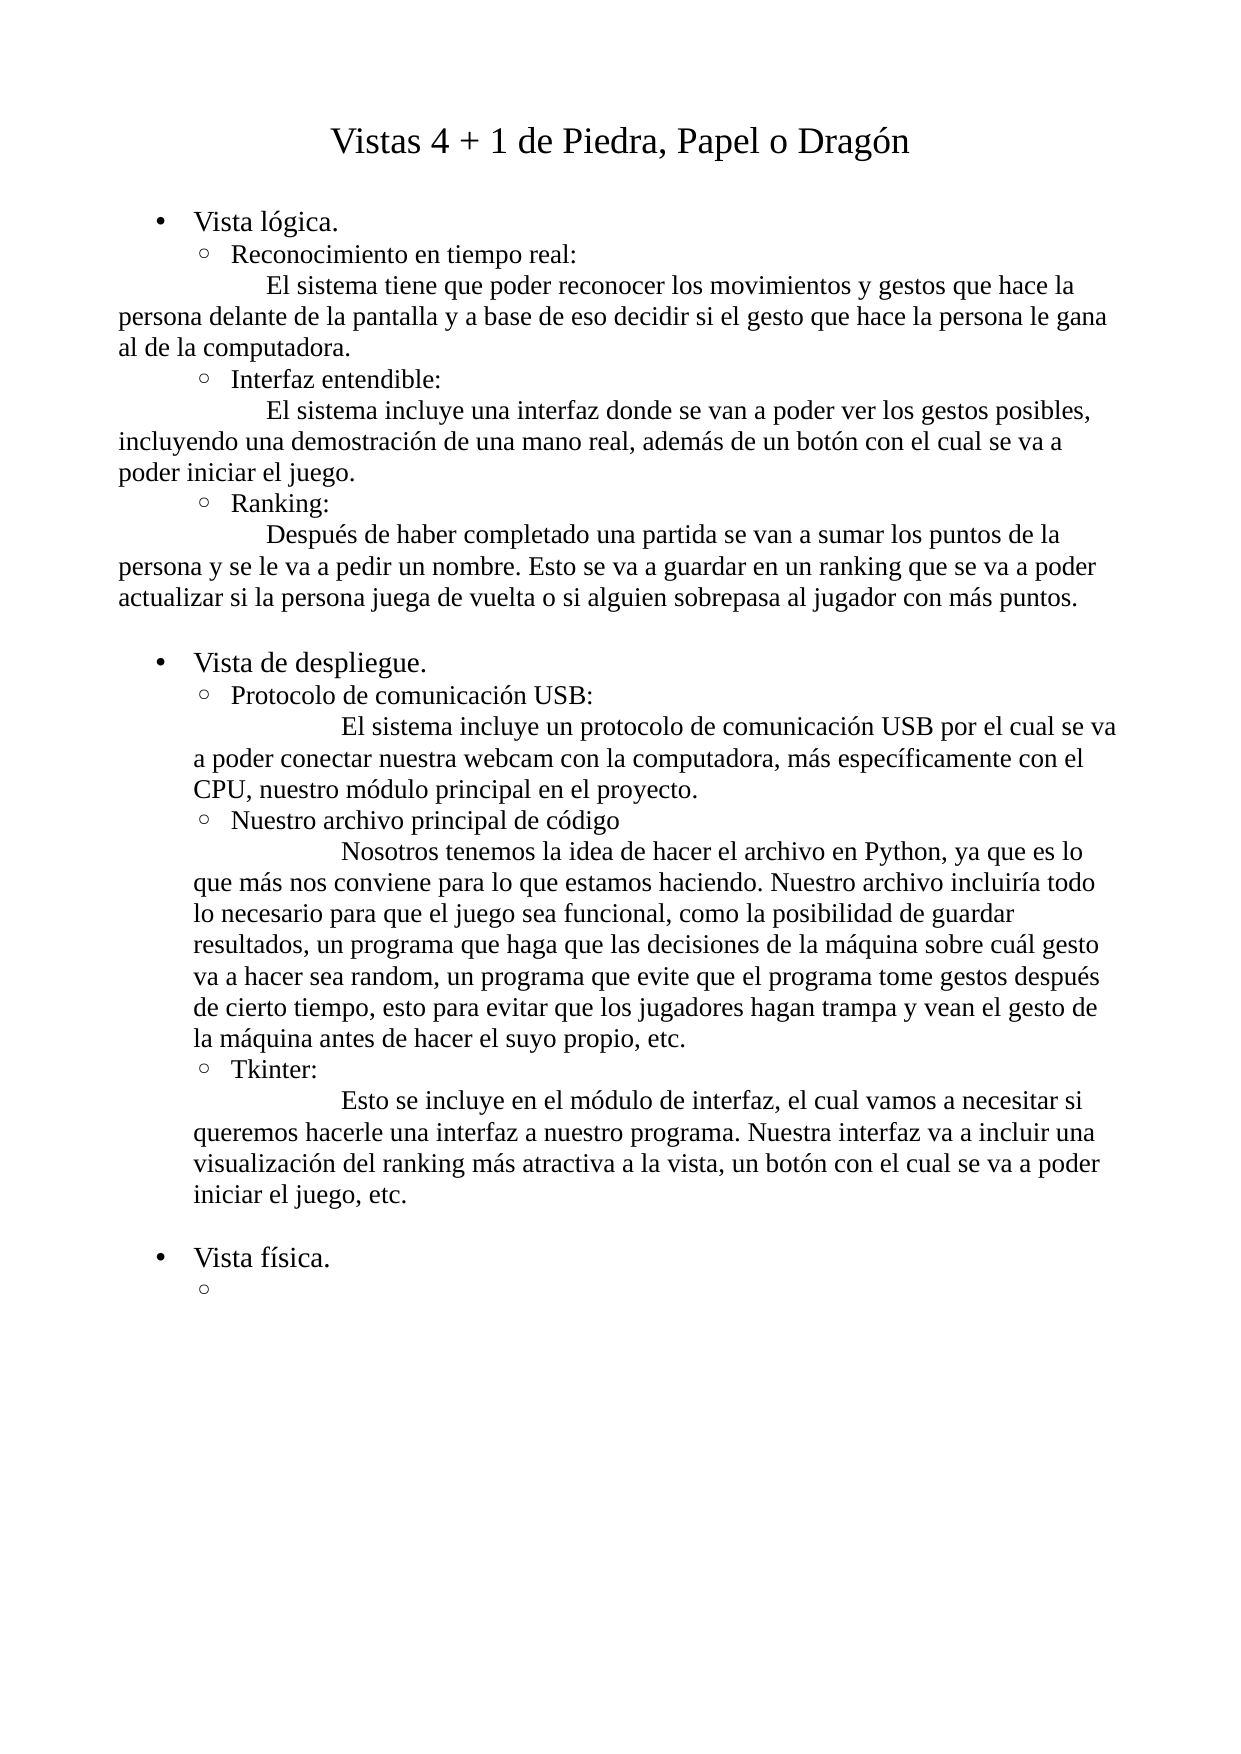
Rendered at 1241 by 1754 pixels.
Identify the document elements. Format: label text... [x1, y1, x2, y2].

list Tkinter: [193, 1053, 1122, 1084]
list Ranking: [193, 487, 1122, 519]
text Después de haber completado una partida se van a sumar los puntos de la persona y se le va a pedir un nombre. Esto se va a guardar en un ranking que se va a poder actualizar si la persona juega de vuelta o si alguien sobrepasa al jugador con más puntos. [118, 519, 1122, 612]
list Nosotros tenemos la idea de hacer el archivo en Python, ya que es lo que más nos conviene para lo que estamos haciendo. Nuestro archivo incluiría todo lo necesario para que el juego sea funcional, como la posibilidad de guardar resultados, un programa que haga que las decisiones de la máquina sobre cuál gesto va a hacer sea random, un programa que evite que el programa tome gestos después de cierto tiempo, esto para evitar que los jugadores hagan trampa y vean el gesto de la máquina antes de hacer el suyo propio, etc. [156, 835, 1122, 1053]
list Protocolo de comunicación USB: [193, 679, 1122, 711]
list Esto se incluye en el módulo de interfaz, el cual vamos a necesitar si queremos hacerle una interfaz a nuestro programa. Nuestra interfaz va a incluir una visualización del ranking más atractiva a la vista, un botón con el cual se va a poder iniciar el juego, etc. [156, 1084, 1122, 1209]
list Interfaz entendible: [193, 363, 1122, 394]
list Vista lógica. [156, 204, 1122, 238]
list El sistema incluye un protocolo de comunicación USB por el cual se va a poder conectar nuestra webcam con la computadora, más específicamente con el CPU, nuestro módulo principal en el proyecto. [156, 711, 1122, 804]
text Vistas 4 + 1 de Piedra, Papel o Dragón [118, 118, 1122, 161]
list Vista física. [156, 1240, 1122, 1274]
text El sistema incluye una interfaz donde se van a poder ver los gestos posibles, incluyendo una demostración de una mano real, además de un botón con el cual se va a poder iniciar el juego. [118, 394, 1122, 487]
list Vista de despliegue. [156, 646, 1122, 679]
list Reconocimiento en tiempo real: [193, 238, 1122, 269]
text El sistema tiene que poder reconocer los movimientos y gestos que hace la persona delante de la pantalla y a base de eso decidir si el gesto que hace la persona le gana al de la computadora. [118, 269, 1122, 363]
list Nuestro archivo principal de código [193, 804, 1122, 835]
